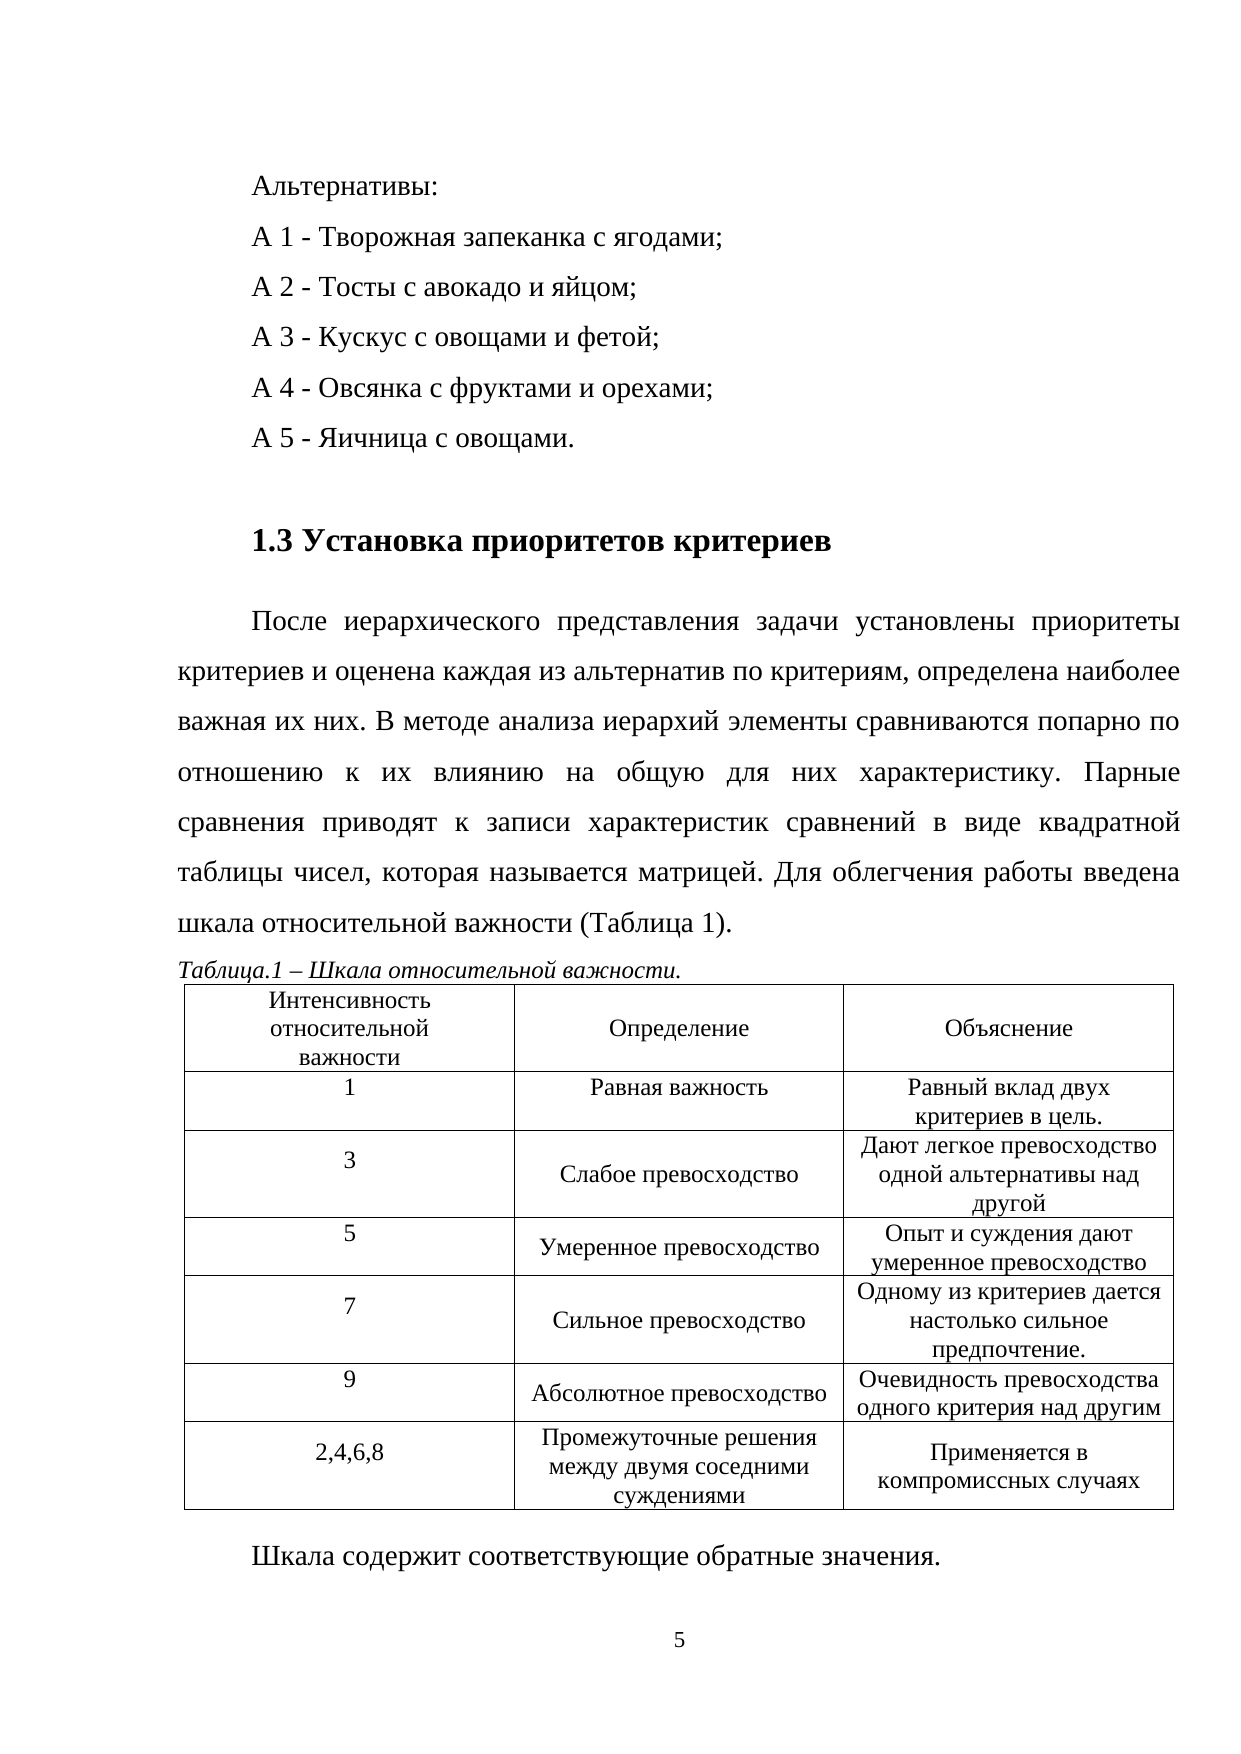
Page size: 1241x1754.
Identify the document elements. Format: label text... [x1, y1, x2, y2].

table_cell Слабое превосходство [515, 1131, 843, 1217]
table_cell Дают легкое превосходство одной альтернативы над другой [844, 1131, 1173, 1217]
table_cell Абсолютное превосходство [515, 1364, 843, 1421]
text Альтернативы: [177, 168, 1181, 202]
table_cell 3 [185, 1131, 514, 1217]
table_cell Промежуточные решения между двумя соседними суждениями [515, 1422, 843, 1508]
table_cell Умеренное превосходство [515, 1218, 843, 1275]
table_cell Опыт и суждения дают умеренное превосходство [844, 1218, 1173, 1275]
text А 5 - Яичница с овощами. [177, 420, 1181, 453]
table_cell 2,4,6,8 [185, 1422, 514, 1508]
table_header Определение [515, 985, 843, 1071]
table_cell 1 [185, 1072, 514, 1129]
subtitle 1.3 Установка приоритетов критериев [177, 520, 1181, 559]
table_cell 9 [185, 1364, 514, 1421]
table_cell 7 [185, 1276, 514, 1363]
table_header Объяснение [844, 985, 1173, 1071]
text А 3 - Кускус с овощами и фетой; [177, 319, 1181, 353]
table_cell 5 [185, 1218, 514, 1275]
table_cell Равная важность [515, 1072, 843, 1129]
table_cell Сильное превосходство [515, 1276, 843, 1363]
text Шкала содержит соответствующие обратные значения. [177, 1538, 1181, 1572]
text После иерархического представления задачи установлены приоритеты критериев и оценена каждая из альтернатив по критериям, определена наиболее важная их них. В методе анализа иерархий элементы сравниваются попарно по отношению к их влиянию на общую для них характеристику. Парные сравнения приводят к записи характеристик сравнений в виде квадратной таблицы чисел, которая называется матрицей. Для облегчения работы введена шкала относительной важности (Таблица 1). [177, 603, 1181, 938]
table_cell Очевидность превосходства одного критерия над другим [844, 1364, 1173, 1421]
text А 1 - Творожная запеканка с ягодами; [177, 219, 1181, 252]
table_cell Применяется в компромиссных случаях [844, 1422, 1173, 1508]
table_cell Равный вклад двух критериев в цель. [844, 1072, 1173, 1129]
text Таблица.1 – Шкала относительной важности. [177, 955, 1181, 984]
text А 2 - Тосты с авокадо и яйцом; [177, 269, 1181, 303]
table_cell Одному из критериев дается настолько сильное предпочтение. [844, 1276, 1173, 1363]
table_header Интенсивность относительной важности [185, 985, 514, 1071]
text А 4 - Овсянка с фруктами и орехами; [177, 370, 1181, 403]
